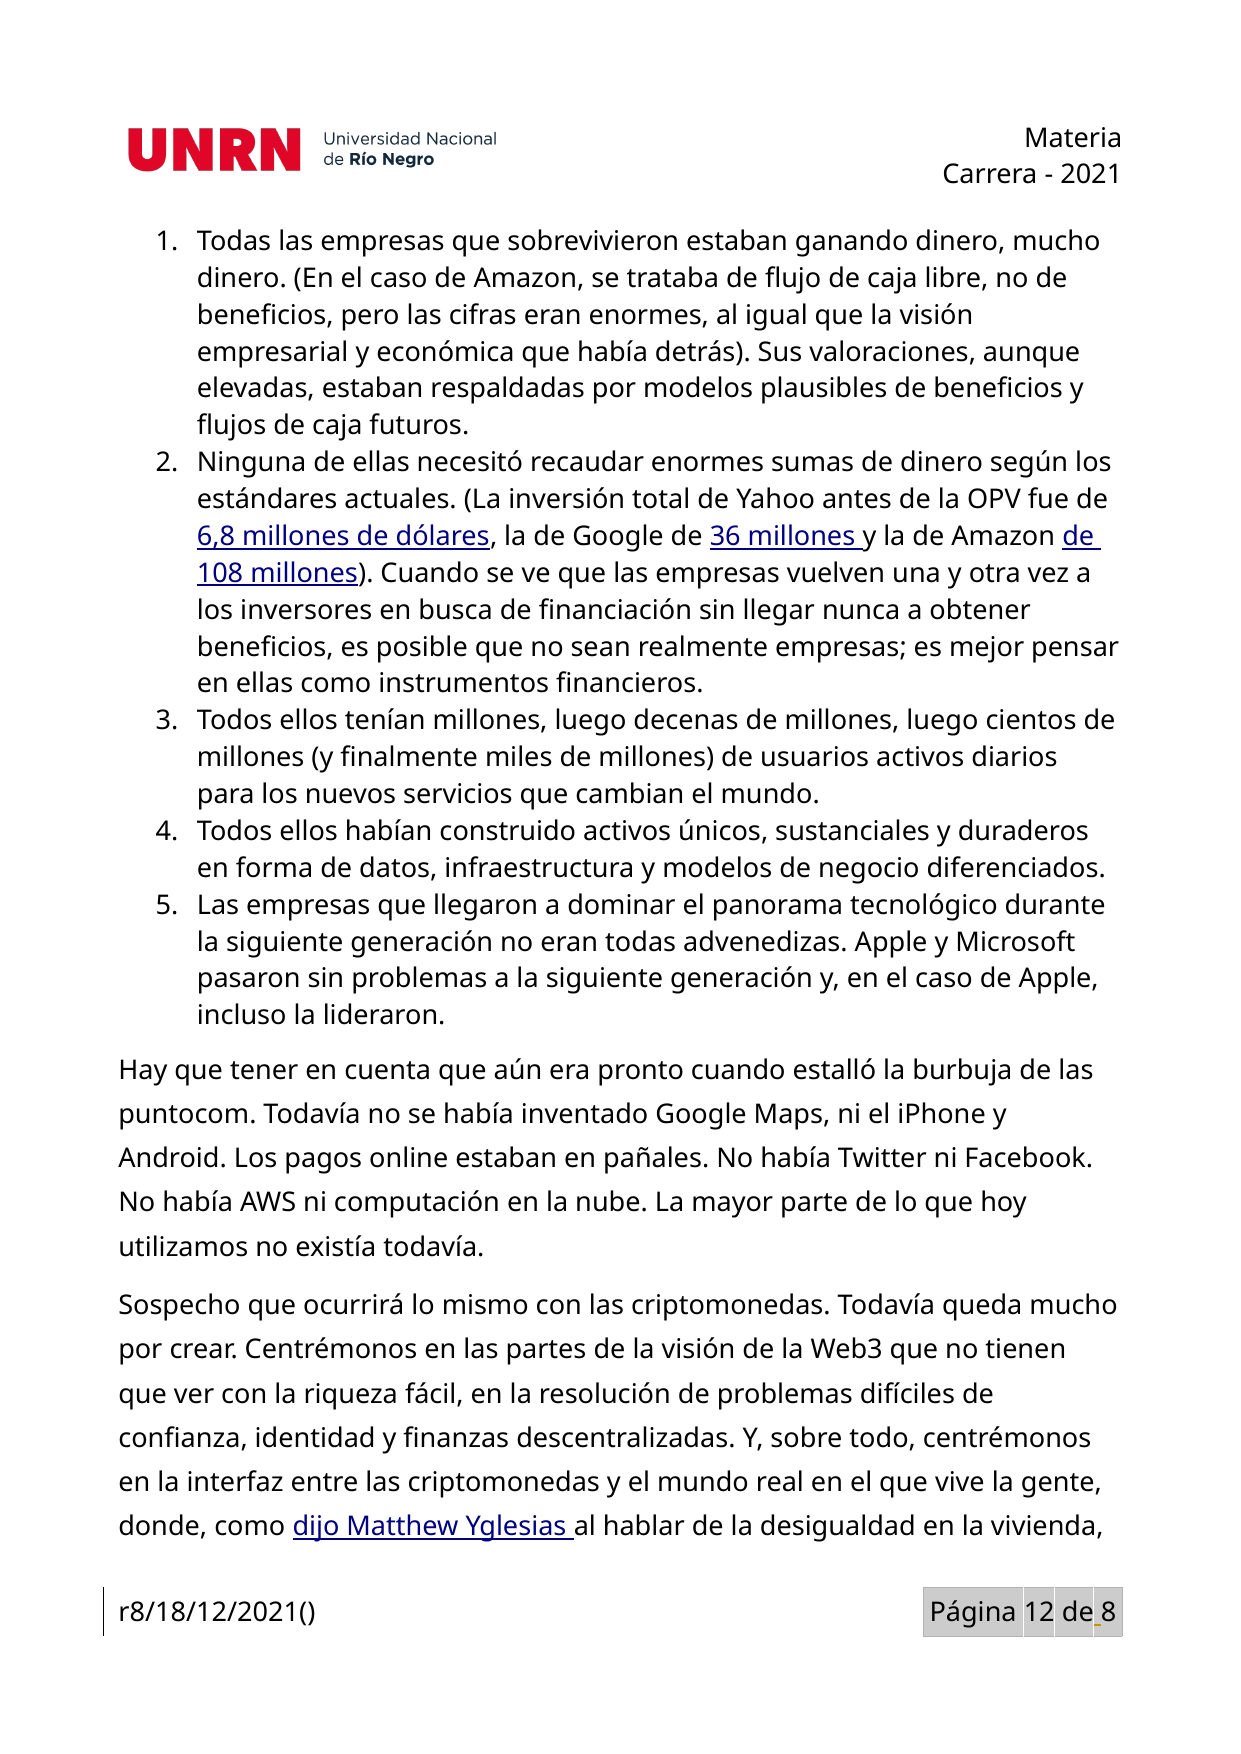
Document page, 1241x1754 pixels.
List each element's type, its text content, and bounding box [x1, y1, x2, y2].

text Hay que tener en cuenta que aún era pronto cuando estalló la burbuja de las puntocom. Todavía no se había inventado Google Maps, ni el iPhone y Android. Los pagos online estaban en pañales. No había Twitter ni Facebook. No había AWS ni computación en la nube. La mayor parte de lo que hoy utilizamos no existía todavía. [118, 1050, 1122, 1264]
list Todas las empresas que sobrevivieron estaban ganando dinero, mucho dinero. (En el caso de Amazon, se trataba de flujo de caja libre, no de beneficios, pero las cifras eran enormes, al igual que la visión empresarial y económica que había detrás). Sus valoraciones, aunque elevadas, estaban respaldadas por modelos plausibles de beneficios y flujos de caja futuros. [155, 221, 1122, 443]
list Las empresas que llegaron a dominar el panorama tecnológico durante la siguiente generación no eran todas advenedizas. Apple y Microsoft pasaron sin problemas a la siguiente generación y, en el caso de Apple, incluso la lideraron. [155, 885, 1122, 1033]
list Todos ellos tenían millones, luego decenas de millones, luego cientos de millones (y finalmente miles de millones) de usuarios activos diarios para los nuevos servicios que cambian el mundo. [155, 701, 1122, 811]
list Ninguna de ellas necesitó recaudar enormes sumas de dinero según los estándares actuales. (La inversión total de Yahoo antes de la OPV fue de 6,8 millones de dólares, la de Google de 36 millones y la de Amazon de 108 millones). Cuando se ve que las empresas vuelven una y otra vez a los inversores en busca de financiación sin llegar nunca a obtener beneficios, es posible que no sean realmente empresas; es mejor pensar en ellas como instrumentos financieros. [155, 443, 1122, 701]
text Sospecho que ocurrirá lo mismo con las criptomonedas. Todavía queda mucho por crear. Centrémonos en las partes de la visión de la Web3 que no tienen que ver con la riqueza fácil, en la resolución de problemas difíciles de confianza, identidad y finanzas descentralizadas. Y, sobre todo, centrémonos en la interfaz entre las criptomonedas y el mundo real en el que vive la gente, donde, como dijo Matthew Yglesias al hablar de la desigualdad en la vivienda, [118, 1286, 1122, 1543]
picture [118, 118, 505, 180]
list Todos ellos habían construido activos únicos, sustanciales y duraderos en forma de datos, infraestructura y modelos de negocio diferenciados. [155, 811, 1122, 885]
